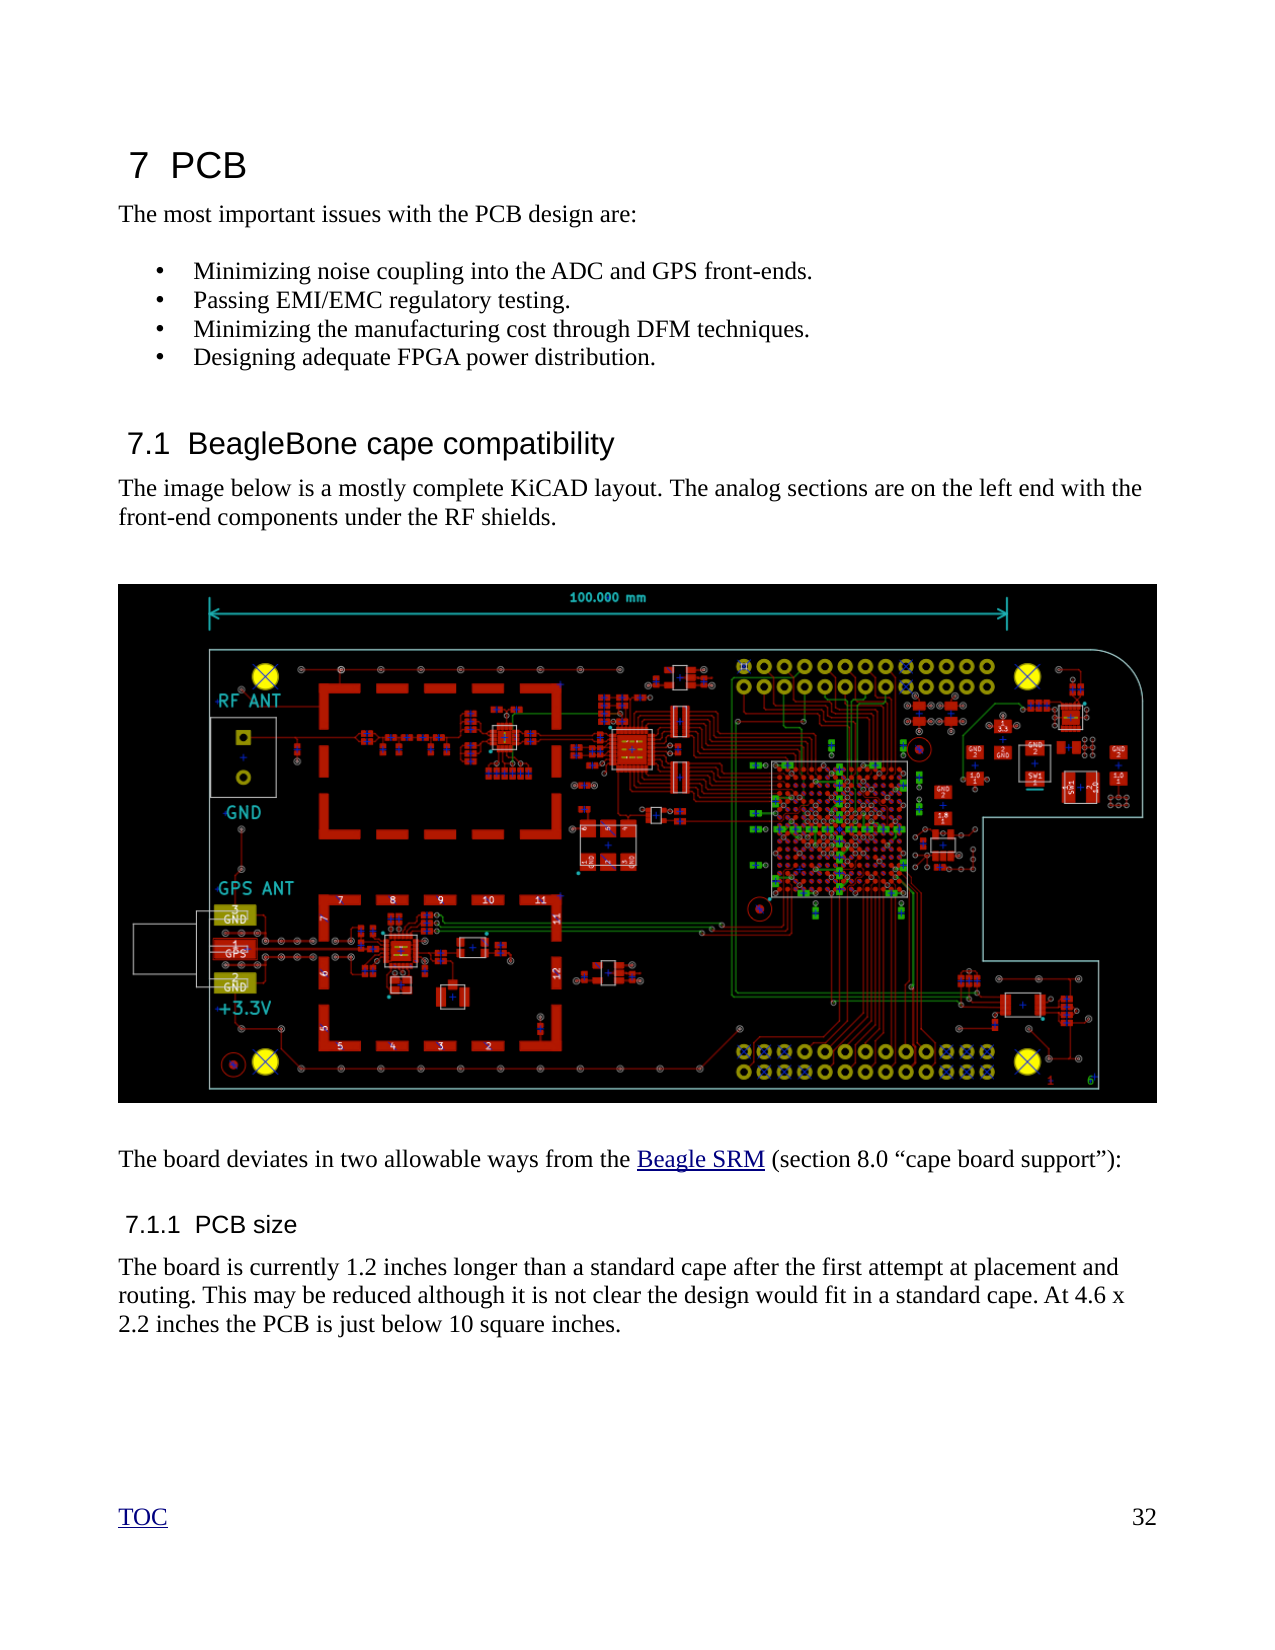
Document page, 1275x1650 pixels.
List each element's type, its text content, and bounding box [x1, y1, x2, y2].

subtitle PCB [118, 143, 1157, 186]
subtitle PCB size [118, 1211, 1157, 1239]
text The image below is a mostly complete KiCAD layout. The analog sections are on the left end with the front-end components under the RF shields. [118, 473, 1157, 531]
text The board is currently 1.2 inches longer than a standard cape after the first attempt at placement and routing. This may be reduced although it is not clear the design would fit in a standard cape. At 4.6 x 2.2 inches the PCB is just below 10 square inches. [118, 1252, 1157, 1338]
text The board deviates in two allowable ways from the Beagle SRM (section 8.0 “cape board support”): [118, 1144, 1157, 1173]
subtitle BeagleBone cape compatibility [118, 425, 1157, 461]
picture [118, 584, 1157, 1103]
list Minimizing the manufacturing cost through DFM techniques. [156, 314, 1157, 342]
text The most important issues with the PCB design are: [118, 199, 1157, 227]
list Passing EMI/EMC regulatory testing. [156, 285, 1157, 314]
list Minimizing noise coupling into the ADC and GPS front-ends. [156, 256, 1157, 285]
list Designing adequate FPGA power distribution. [156, 342, 1157, 371]
